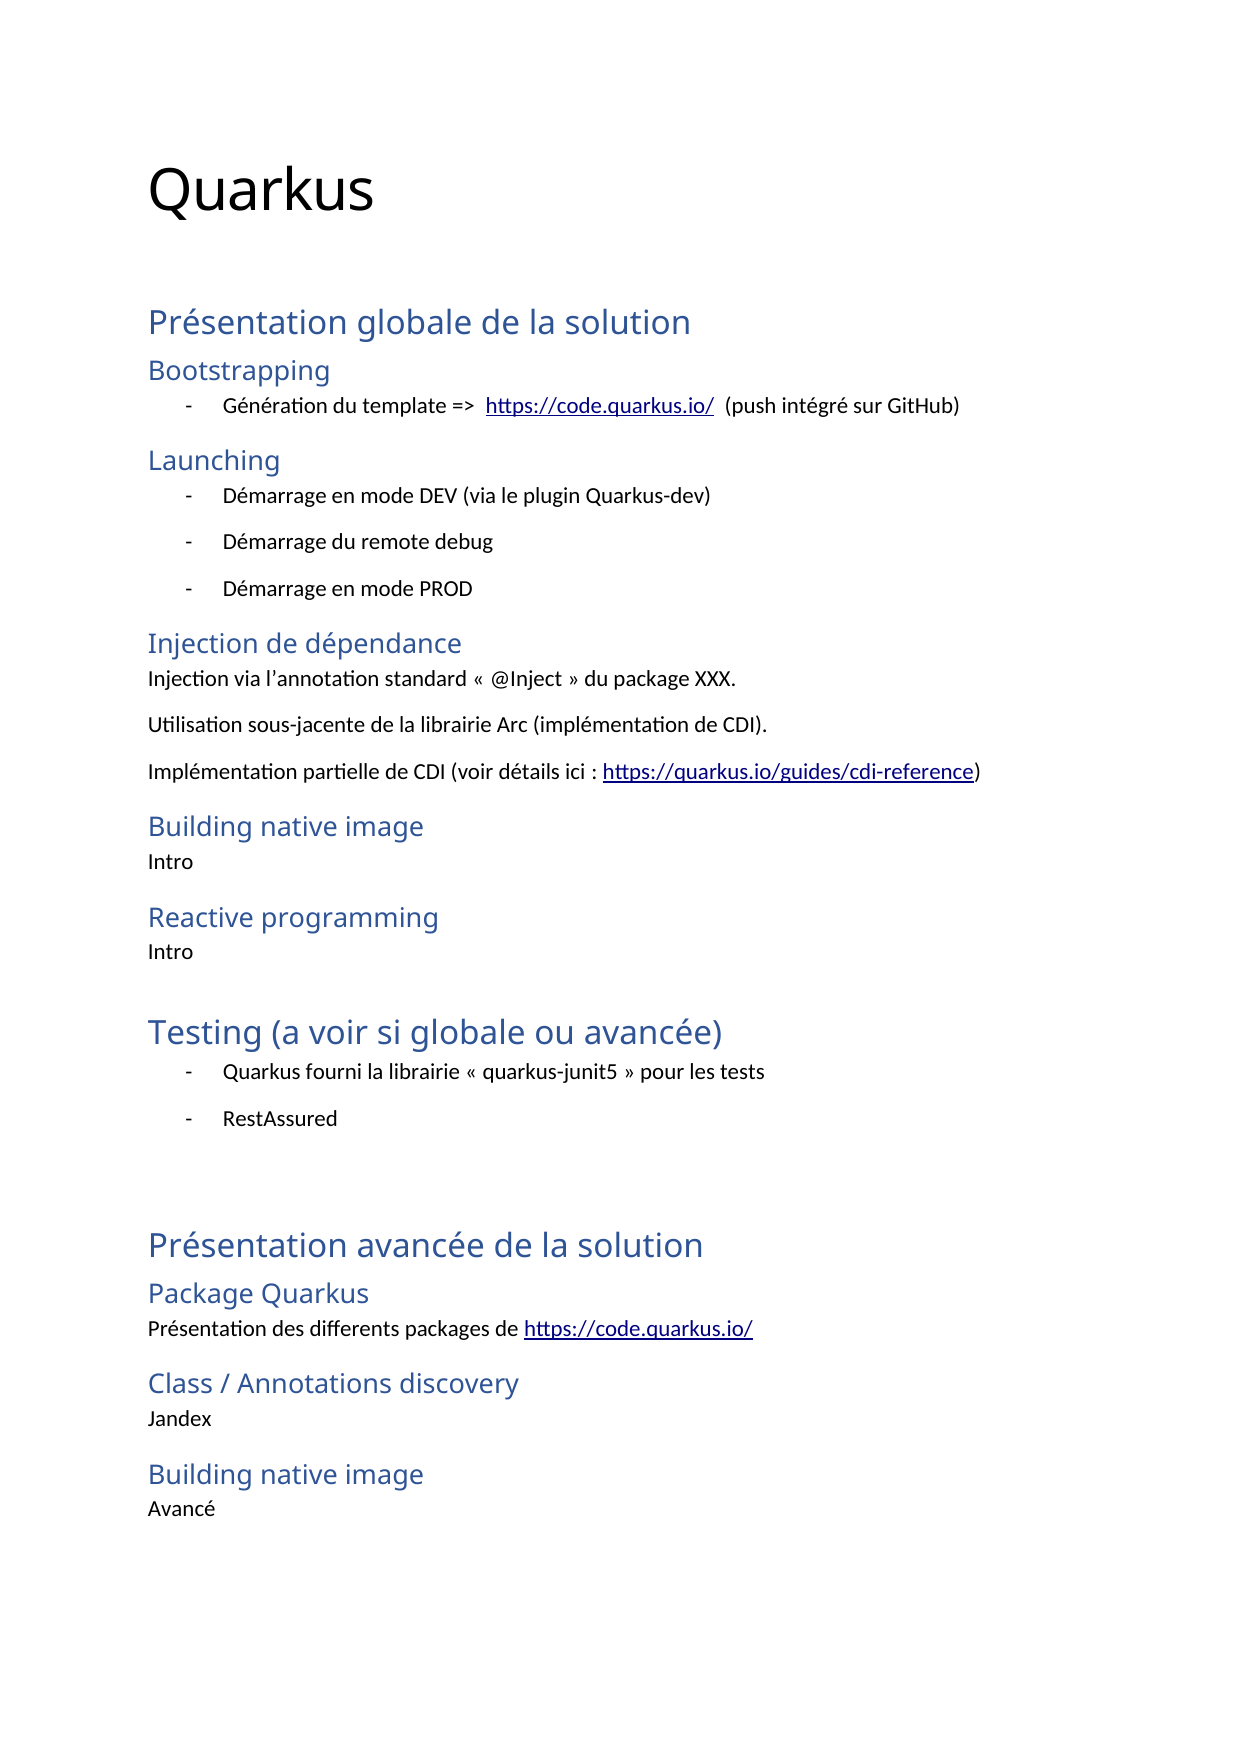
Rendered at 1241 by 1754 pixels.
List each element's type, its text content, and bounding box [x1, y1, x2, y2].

text Utilisation sous-jacente de la librairie Arc (implémentation de CDI). [148, 711, 1093, 739]
list Quarkus fourni la librairie « quarkus-junit5 » pour les tests [185, 1057, 1093, 1086]
text Présentation des differents packages de https://code.quarkus.io/ [148, 1314, 1093, 1342]
text Avancé [148, 1494, 1093, 1522]
subtitle Class / Annotations discovery [148, 1365, 1093, 1402]
text Quarkus [148, 148, 1093, 227]
text Jandex [148, 1404, 1093, 1432]
subtitle Présentation globale de la solution [148, 299, 1093, 344]
list RestAssured [185, 1104, 1093, 1132]
list Démarrage du remote debug [185, 527, 1093, 555]
subtitle Testing (a voir si globale ou avancée) [148, 1009, 1093, 1054]
subtitle Building native image [148, 808, 1093, 845]
text Intro [148, 937, 1093, 965]
subtitle Injection de dépendance [148, 625, 1093, 662]
subtitle Package Quarkus [148, 1275, 1093, 1312]
subtitle Launching [148, 441, 1093, 478]
subtitle Reactive programming [148, 898, 1093, 935]
list Démarrage en mode PROD [185, 574, 1093, 602]
subtitle Bootstrapping [148, 351, 1093, 388]
subtitle Building native image [148, 1455, 1093, 1492]
subtitle Présentation avancée de la solution [148, 1222, 1093, 1268]
text Intro [148, 847, 1093, 875]
list Génération du template => https://code.quarkus.io/ (push intégré sur GitHub) [185, 391, 1093, 419]
text Implémentation partielle de CDI (voir détails ici : https://quarkus.io/guides/cdi-reference) [148, 757, 1093, 785]
list Démarrage en mode DEV (via le plugin Quarkus-dev) [185, 481, 1093, 509]
text Injection via l’annotation standard « @Inject » du package XXX. [148, 664, 1093, 692]
